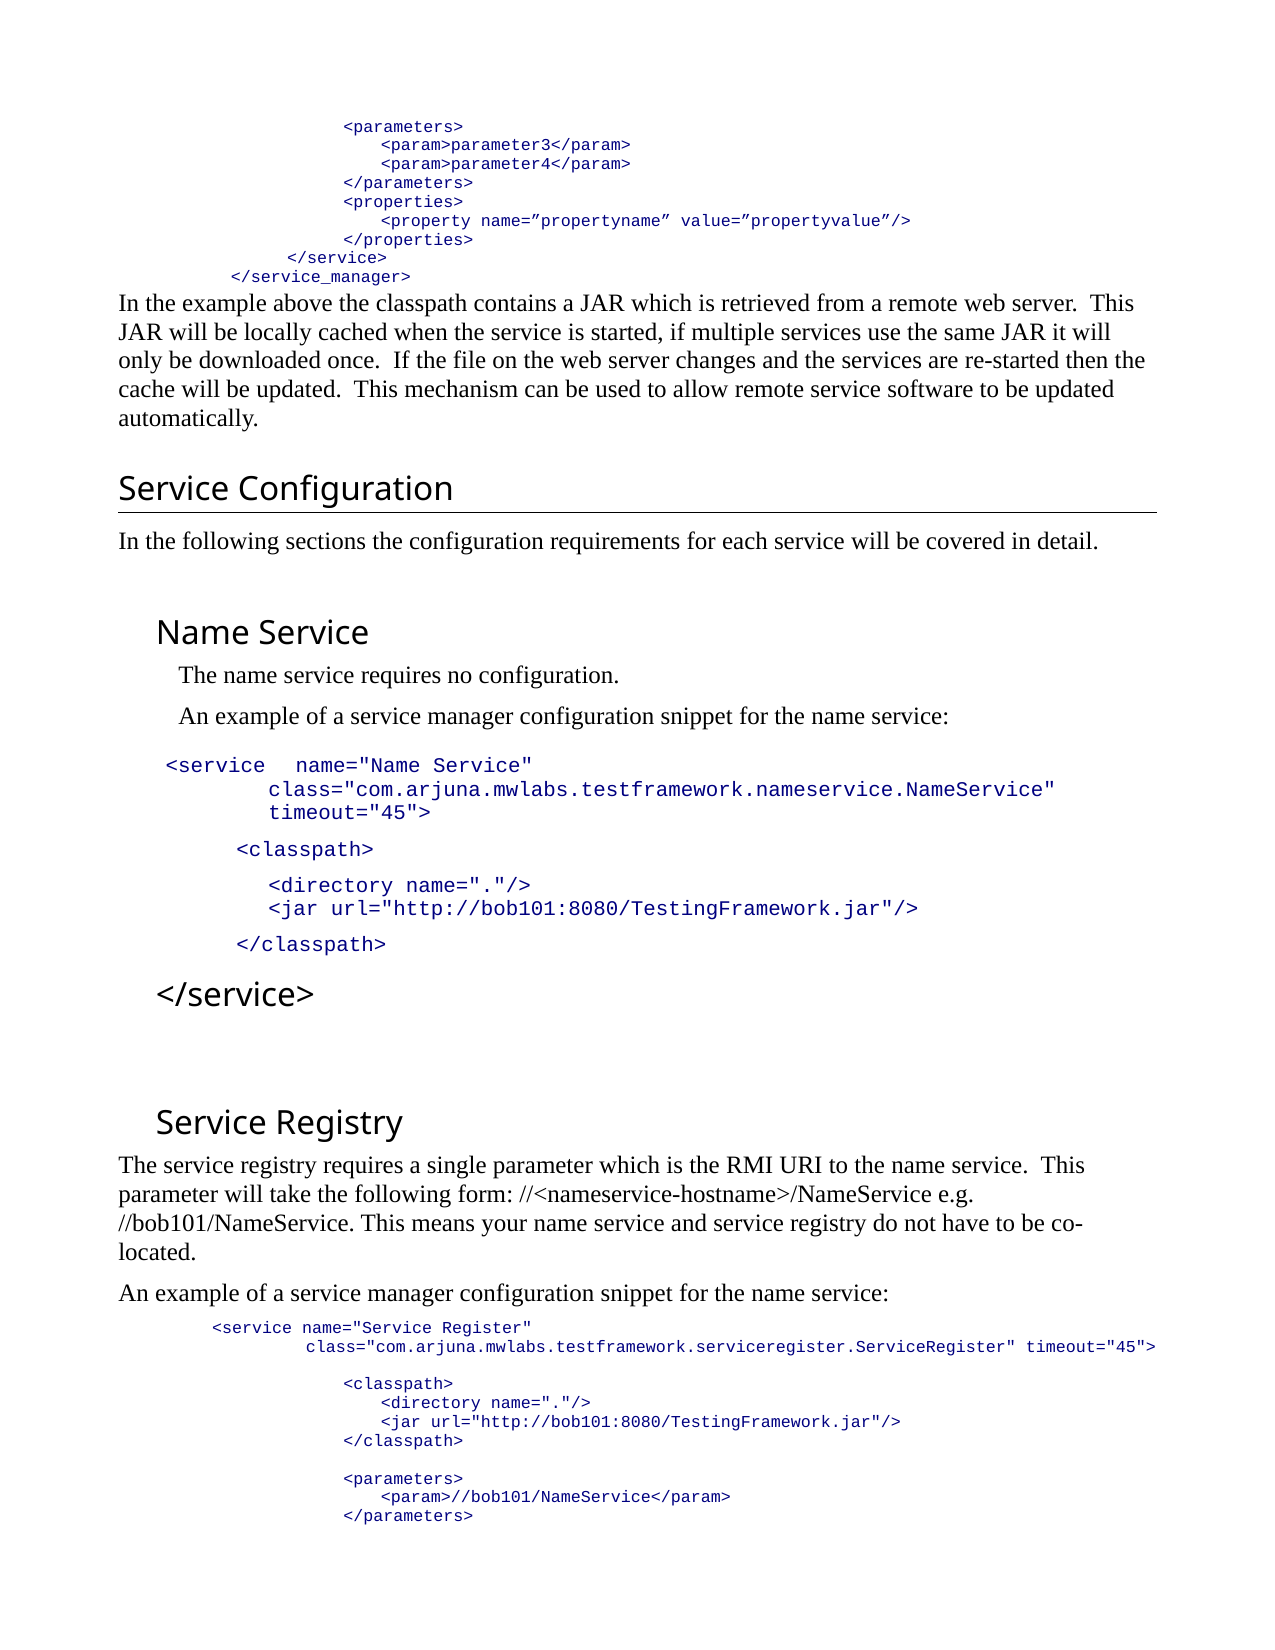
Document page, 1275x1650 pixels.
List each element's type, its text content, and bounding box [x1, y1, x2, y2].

text In the example above the classpath contains a JAR which is retrieved from a remote web server. This JAR will be locally cached when the service is started, if multiple services use the same JAR it will only be downloaded once. If the file on the web server changes and the services are re-started then the cache will be updated. This mechanism can be used to allow remote service software to be updated automatically. [118, 288, 1157, 432]
text <param>//bob101/NameService</param> [212, 1489, 1157, 1508]
text </classpath> [212, 1432, 1157, 1451]
text </classpath> [165, 934, 1157, 958]
text </parameters> [212, 1508, 1157, 1527]
text <param>parameter3</param> [223, 137, 1157, 156]
subtitle </service> [156, 971, 1157, 1016]
text <param>parameter4</param> [223, 156, 1157, 175]
text </service> [223, 250, 1157, 269]
text <directory name="."/> [212, 1395, 1157, 1414]
text </properties> [118, 231, 1157, 250]
text <parameters> [212, 1470, 1157, 1489]
text <classpath> [212, 1376, 1157, 1395]
text <property name=”propertyname” value=”propertyvalue”/> [223, 212, 1157, 231]
text The service registry requires a single parameter which is the RMI URI to the name service. This parameter will take the following form: //<nameservice-hostname>/NameService e.g. //bob101/NameService. This means your name service and service registry do not have to be co-located. [118, 1151, 1157, 1266]
text An example of a service manager configuration snippet for the name service: [118, 1278, 1157, 1307]
subtitle Name Service [156, 608, 1157, 654]
text The name service requires no configuration. [178, 660, 1157, 689]
text <properties> [118, 193, 1157, 212]
text <parameters> [223, 118, 1157, 137]
text <service name="Service Register" class="com.arjuna.mwlabs.testframework.serviceregister.ServiceRegister" timeout="45"> [212, 1319, 1157, 1357]
text <directory name="."/> <jar url="http://bob101:8080/TestingFramework.jar"/> [268, 875, 1157, 922]
subtitle Service Configuration [118, 465, 1157, 512]
text </service_manager> [223, 269, 1157, 288]
text <jar url="http://bob101:8080/TestingFramework.jar"/> [212, 1414, 1157, 1432]
text An example of a service manager configuration snippet for the name service: [178, 701, 1157, 730]
text <service name="Name Service" class="com.arjuna.mwlabs.testframework.nameservice.NameService" timeout="45"> [165, 755, 1157, 826]
subtitle Service Registry [156, 1099, 1157, 1144]
text <classpath> [165, 838, 1157, 862]
text </parameters> [118, 175, 1157, 193]
text In the following sections the configuration requirements for each service will be covered in detail. [118, 526, 1157, 555]
